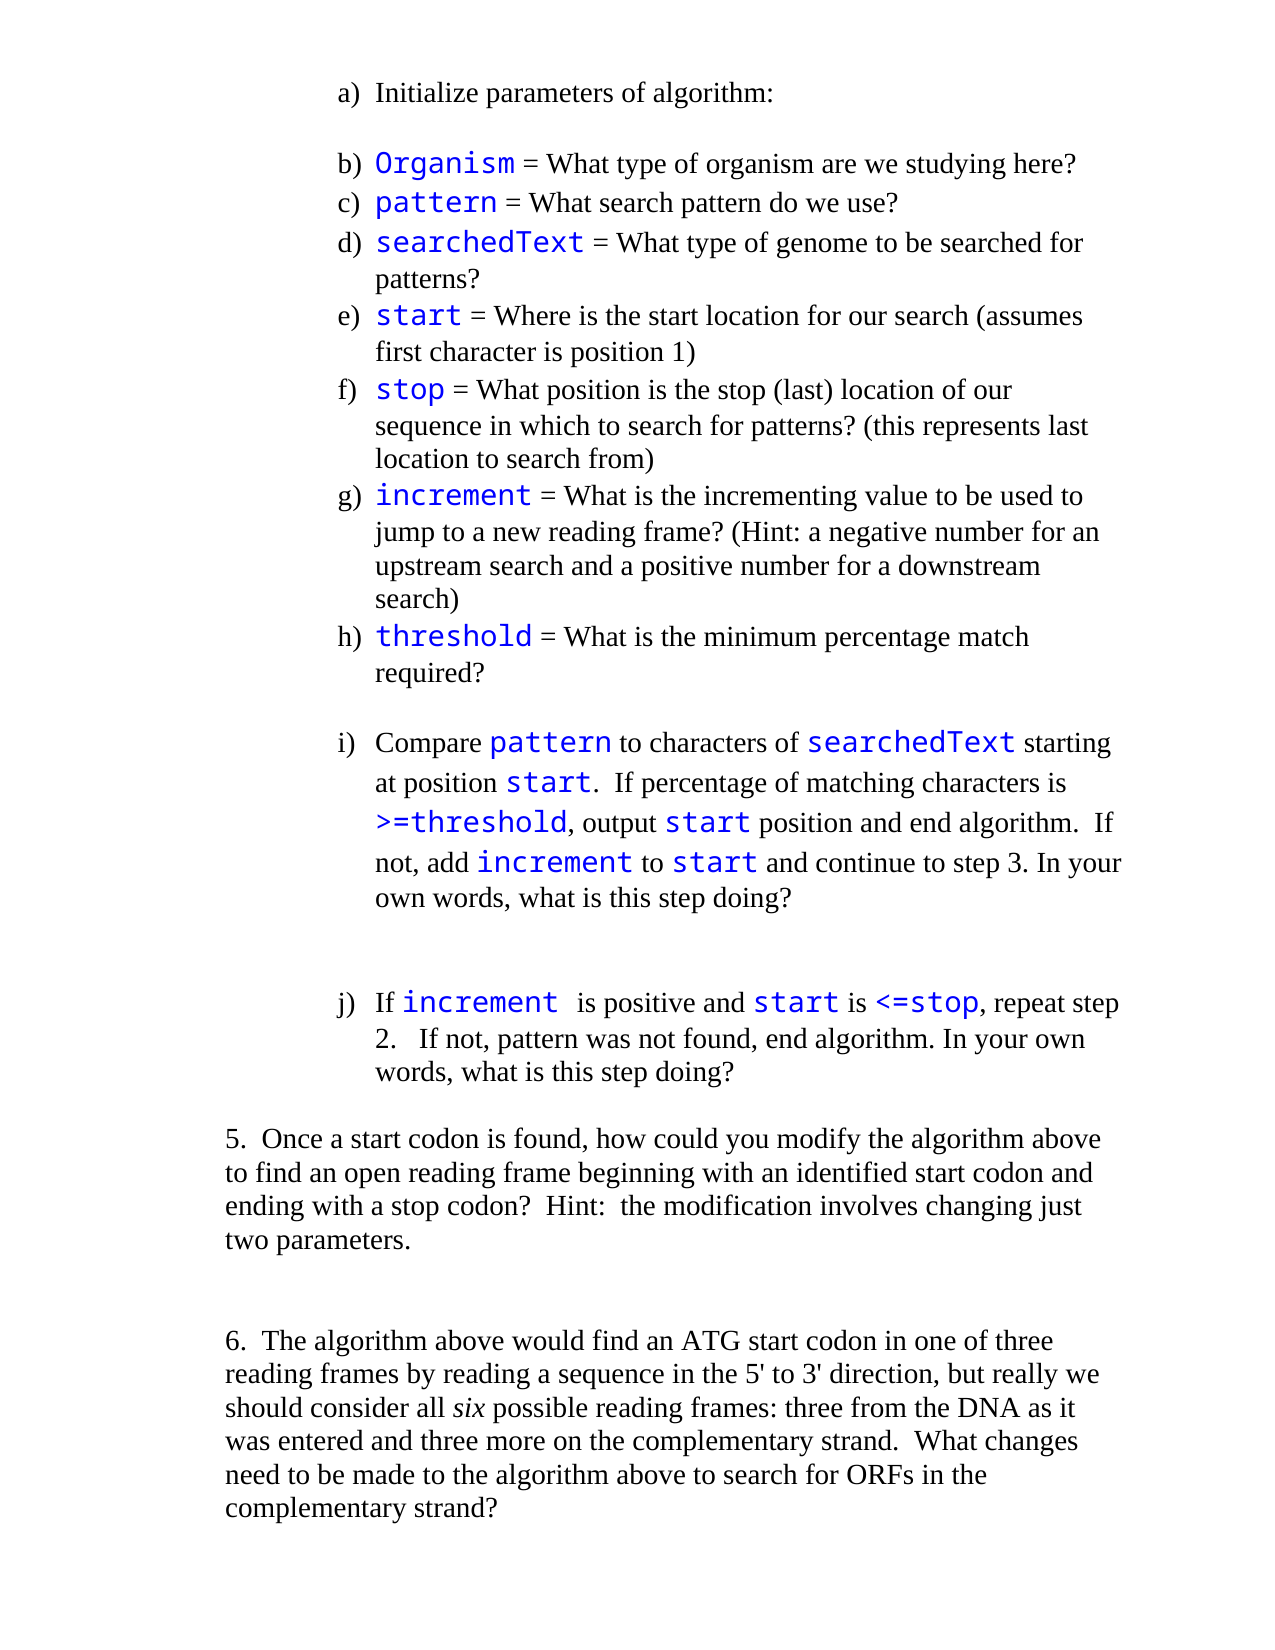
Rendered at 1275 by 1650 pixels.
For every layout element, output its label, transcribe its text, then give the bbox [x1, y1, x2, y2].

list Compare pattern to characters of searchedText starting at position start. If percentage of matching characters is >=threshold, output start position and end algorithm. If not, add increment to start and continue to step 3. In your own words, what is this step doing? [337, 722, 1125, 914]
list Organism = What type of organism are we studying here? [337, 142, 1125, 182]
list stop = What position is the stop (last) location of our sequence in which to search for patterns? (this represents last location to search from) [337, 368, 1125, 475]
list 5. Once a start codon is found, how could you modify the algorithm above to find an open reading frame beginning with an identified start codon and ending with a stop codon? Hint: the modification involves changing just two parameters. [187, 1121, 1125, 1256]
list pattern = What search pattern do we use? [337, 182, 1125, 221]
list If increment is positive and start is <=stop, repeat step 2. If not, pattern was not found, end algorithm. In your own words, what is this step doing? [337, 981, 1125, 1088]
list searchedText = What type of genome to be searched for patterns? [337, 221, 1125, 295]
list 6. The algorithm above would find an ATG start codon in one of three reading frames by reading a sequence in the 5' to 3' direction, but really we should consider all six possible reading frames: three from the DNA as it was entered and three more on the complementary strand. What changes need to be made to the algorithm above to search for ORFs in the complementary strand? [187, 1323, 1125, 1524]
list increment = What is the incrementing value to be used to jump to a new reading frame? (Hint: a negative number for an upstream search and a positive number for a downstream search) [337, 475, 1125, 615]
list threshold = What is the minimum percentage match required? [337, 615, 1125, 688]
list Initialize parameters of algorithm: [337, 75, 1125, 108]
list start = Where is the start location for our search (assumes first character is position 1) [337, 295, 1125, 368]
